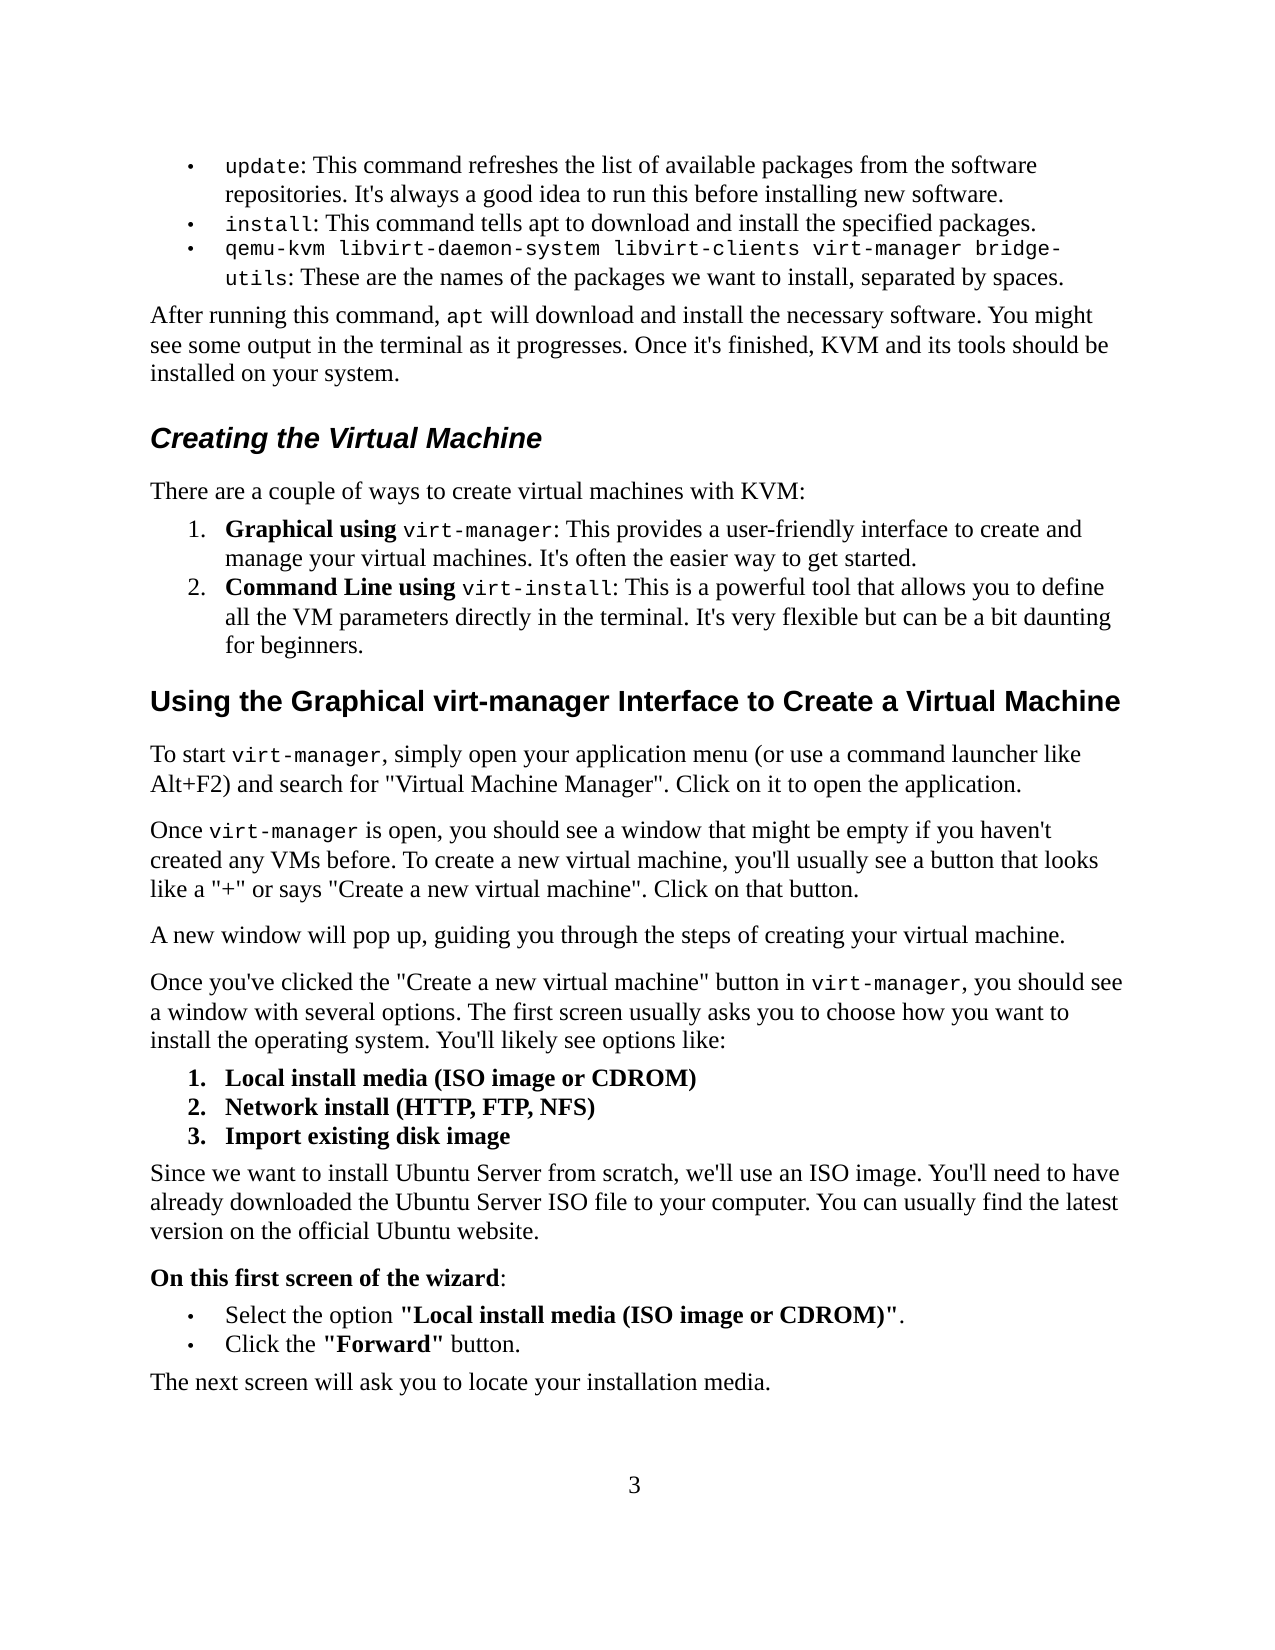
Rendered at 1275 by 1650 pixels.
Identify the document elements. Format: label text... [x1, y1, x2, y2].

text A new window will pop up, guiding you through the steps of creating your virtual machine. [150, 921, 1125, 949]
list Network install (HTTP, FTP, NFS) [187, 1092, 1125, 1121]
text To start virt-manager, simply open your application menu (or use a command launcher like Alt+F2) and search for "Virtual Machine Manager". Click on it to open the application. [150, 739, 1125, 798]
list update: This command refreshes the list of available packages from the software repositories. It's always a good idea to run this before installing new software. [187, 150, 1125, 208]
list install: This command tells apt to download and install the specified packages. [187, 208, 1125, 238]
list Graphical using virt-manager: This provides a user-friendly interface to create and manage your virtual machines. It's often the easier way to get started. [187, 514, 1125, 572]
subtitle Using the Graphical virt-manager Interface to Create a Virtual Machine [150, 684, 1125, 718]
text Once you've clicked the "Create a new virtual machine" button in virt-manager, you should see a window with several options. The first screen usually asks you to choose how you want to install the operating system. You'll likely see options like: [150, 967, 1125, 1054]
list qemu-kvm libvirt-daemon-system libvirt-clients virt-manager bridge-utils: These are the names of the packages we want to install, separated by spaces. [187, 238, 1125, 291]
list Click the "Forward" button. [187, 1329, 1125, 1358]
text The next screen will ask you to locate your installation media. [150, 1367, 1125, 1396]
list Local install media (ISO image or CDROM) [187, 1063, 1125, 1092]
text There are a couple of ways to create virtual machines with KVM: [150, 476, 1125, 505]
list Select the option "Local install media (ISO image or CDROM)". [187, 1300, 1125, 1329]
text On this first screen of the wizard: [150, 1263, 1125, 1291]
list Command Line using virt-install: This is a powerful tool that allows you to define all the VM parameters directly in the terminal. It's very flexible but can be a bit daunting for beginners. [187, 572, 1125, 659]
text Since we want to install Ubuntu Server from scratch, we'll use an ISO image. You'll need to have already downloaded the Ubuntu Server ISO file to your computer. You can usually find the latest version on the official Ubuntu website. [150, 1158, 1125, 1245]
list Import existing disk image [187, 1121, 1125, 1149]
text After running this command, apt will download and install the necessary software. You might see some output in the terminal as it progresses. Once it's finished, KVM and its tools should be installed on your system. [150, 300, 1125, 387]
subtitle Creating the Virtual Machine [150, 421, 1125, 455]
text Once virt-manager is open, you should see a window that might be empty if you haven't created any VMs before. To create a new virtual machine, you'll usually see a button that looks like a "+" or says "Create a new virtual machine". Click on that button. [150, 816, 1125, 903]
